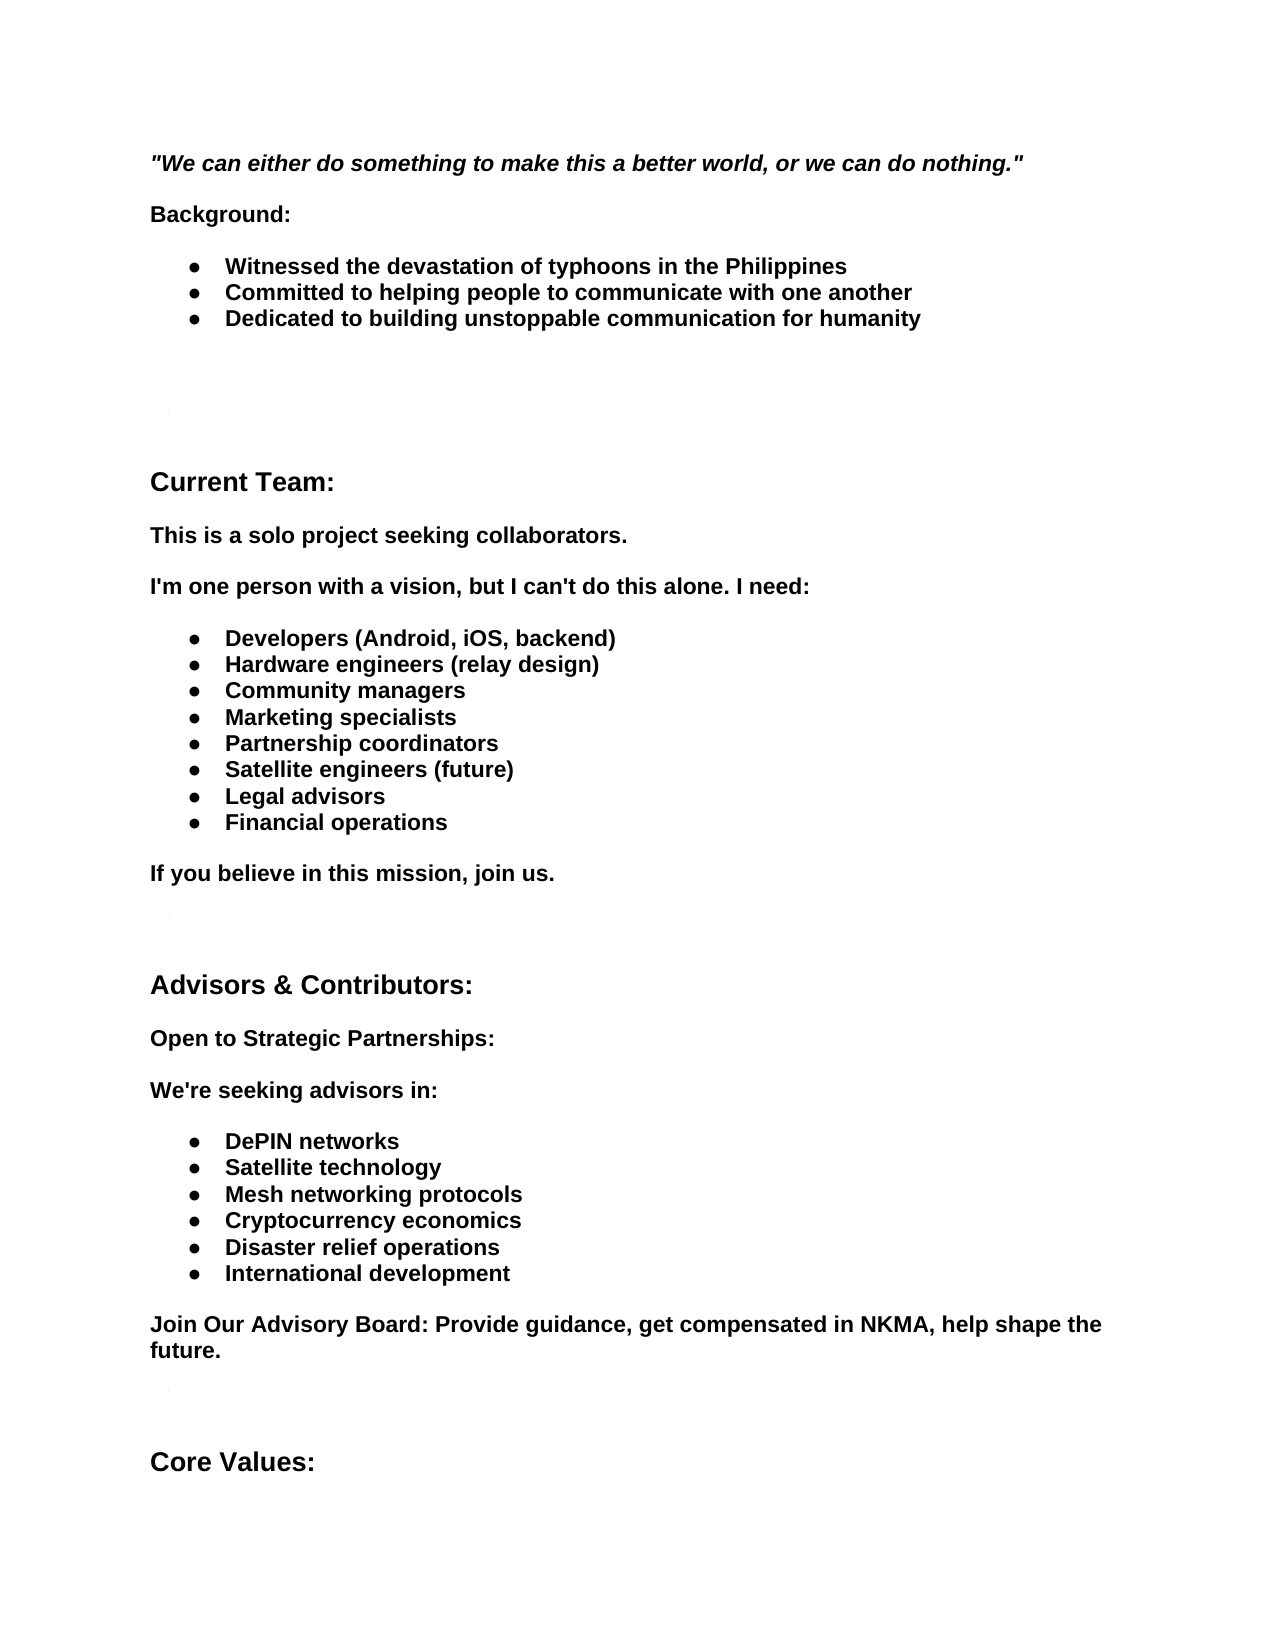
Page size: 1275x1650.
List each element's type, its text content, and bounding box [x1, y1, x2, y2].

list Legal advisors [187, 783, 1125, 809]
list Community managers [187, 677, 1125, 703]
list Financial operations [187, 809, 1125, 835]
list Marketing specialists [187, 703, 1125, 730]
list Committed to helping people to communicate with one another [187, 279, 1125, 305]
text This is a solo project seeking collaborators. [150, 522, 1125, 548]
text "We can either do something to make this a better world, or we can do nothing." [150, 150, 1125, 176]
subtitle Current Team: [150, 466, 1125, 497]
list Hardware engineers (relay design) [187, 651, 1125, 677]
list DePIN networks [187, 1128, 1125, 1154]
list Witnessed the devastation of typhoons in the Philippines [187, 253, 1125, 279]
list Mesh networking protocols [187, 1181, 1125, 1207]
text Join Our Advisory Board: Provide guidance, get compensated in NKMA, help shape the future. [150, 1311, 1125, 1364]
list Satellite technology [187, 1154, 1125, 1181]
list Satellite engineers (future) [187, 756, 1125, 783]
text We're seeking advisors in: [150, 1077, 1125, 1103]
list Partnership coordinators [187, 730, 1125, 756]
text Background: [150, 201, 1125, 228]
list Disaster relief operations [187, 1233, 1125, 1260]
list Cryptocurrency economics [187, 1207, 1125, 1233]
text If you believe in this mission, join us. [150, 860, 1125, 887]
text Open to Strategic Partnerships: [150, 1025, 1125, 1052]
list Dedicated to building unstoppable communication for humanity [187, 305, 1125, 332]
subtitle Core Values: [150, 1446, 1125, 1477]
list Developers (Android, iOS, backend) [187, 624, 1125, 651]
subtitle Advisors & Contributors: [150, 969, 1125, 1000]
list International development [187, 1260, 1125, 1286]
text I'm one person with a vision, but I can't do this alone. I need: [150, 573, 1125, 599]
